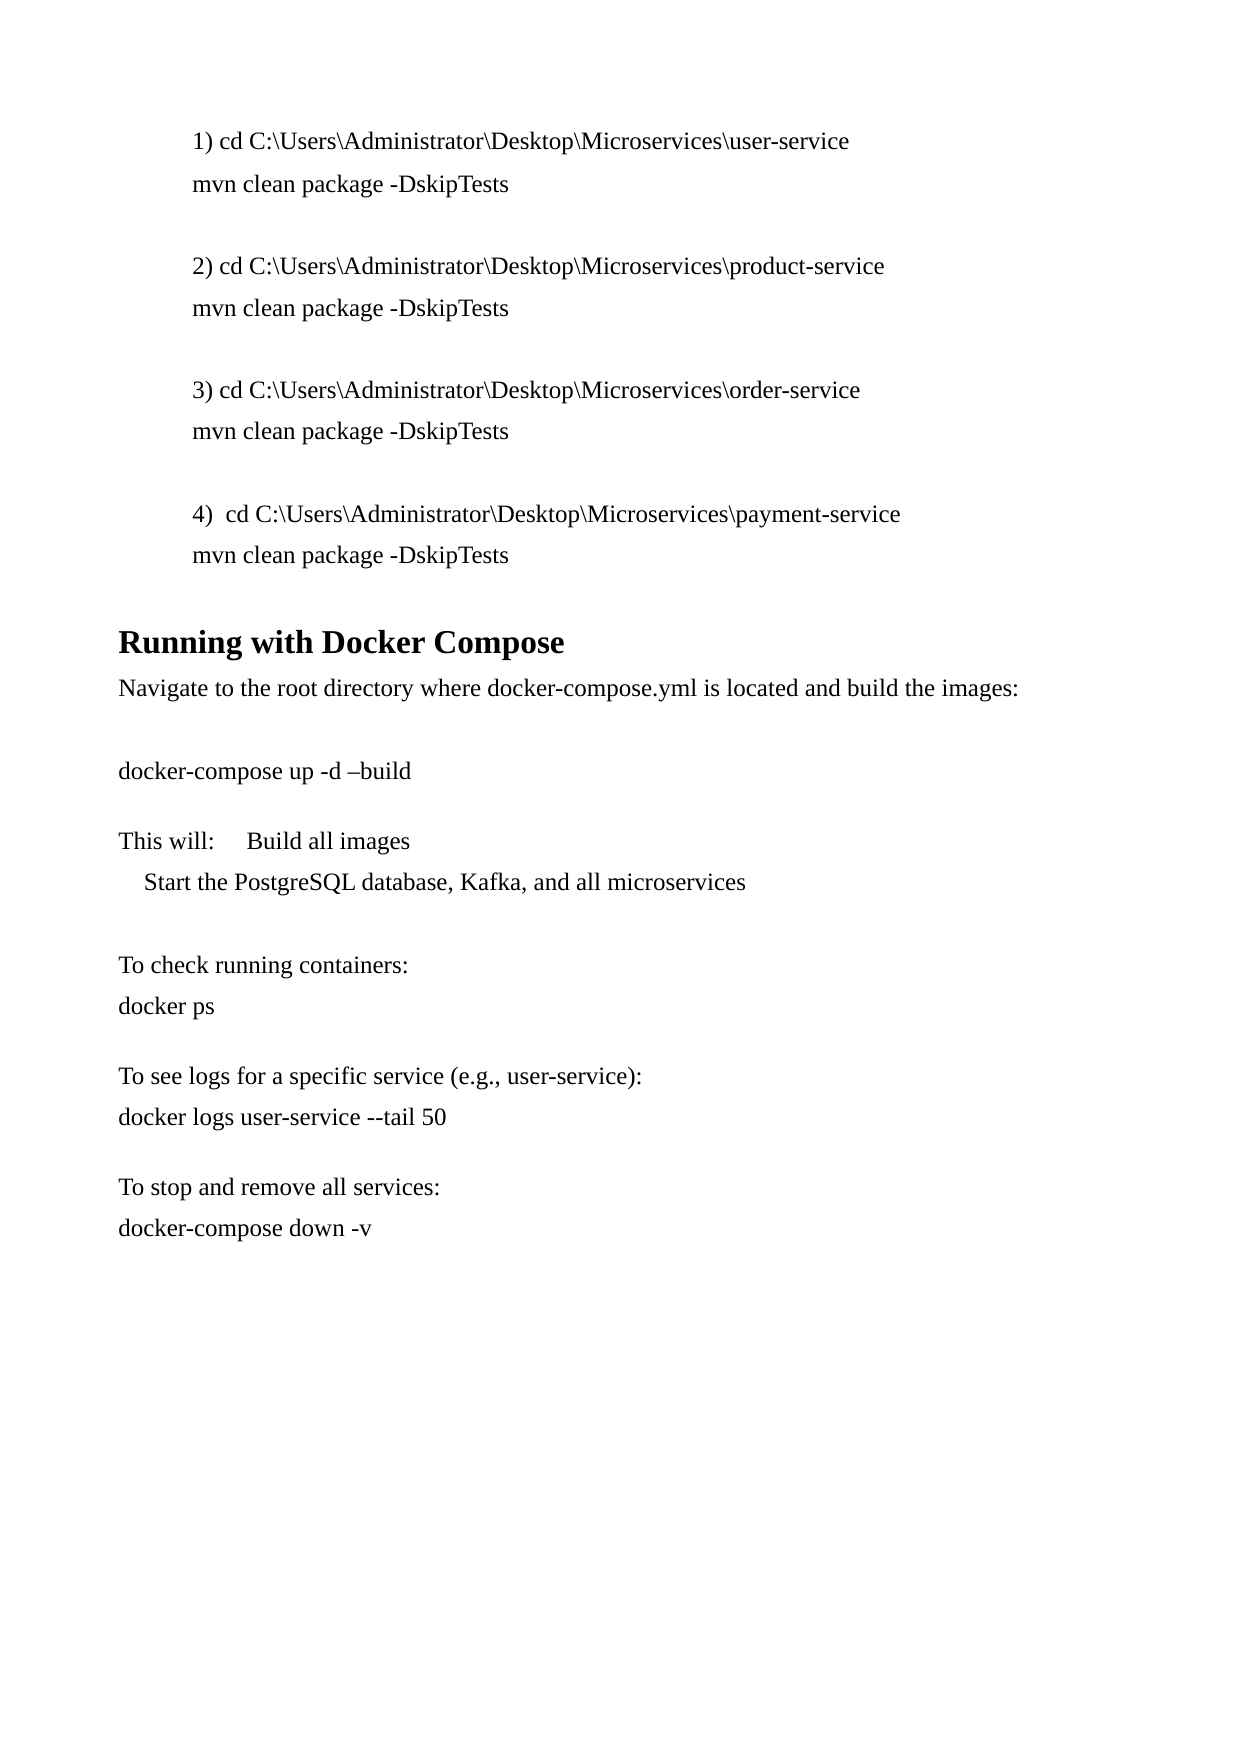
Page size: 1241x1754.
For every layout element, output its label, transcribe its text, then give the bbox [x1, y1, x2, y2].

text 1) cd C:\Users\Administrator\Desktop\Microservices\user-service [118, 118, 1122, 156]
text mvn clean package -DskipTests [118, 416, 1122, 445]
text mvn clean package -DskipTests [118, 293, 1122, 321]
text mvn clean package -DskipTests [118, 169, 1122, 198]
text docker logs user-service --tail 50 [118, 1102, 1122, 1160]
text To see logs for a specific service (e.g., user-service): [118, 1061, 1122, 1090]
text docker-compose up -d –build [118, 756, 1122, 813]
text To check running containers: [118, 950, 1122, 978]
text 3) cd C:\Users\Administrator\Desktop\Microservices\order-service [118, 375, 1122, 404]
text 2) cd C:\Users\Administrator\Desktop\Microservices\product-service [118, 251, 1122, 280]
text ✅ Start the PostgreSQL database, Kafka, and all microservices [118, 867, 1122, 896]
text Navigate to the root directory where docker-compose.yml is located and build the images: [118, 673, 1122, 702]
text 4) cd C:\Users\Administrator\Desktop\Microservices\payment-service [118, 499, 1122, 528]
text This will: ✅ Build all images [118, 826, 1122, 855]
text Running with Docker Compose [118, 623, 1122, 661]
text docker-compose down -v [118, 1213, 1122, 1242]
text mvn clean package -DskipTests [118, 540, 1122, 569]
text To stop and remove all services: [118, 1172, 1122, 1201]
text docker ps [118, 991, 1122, 1048]
